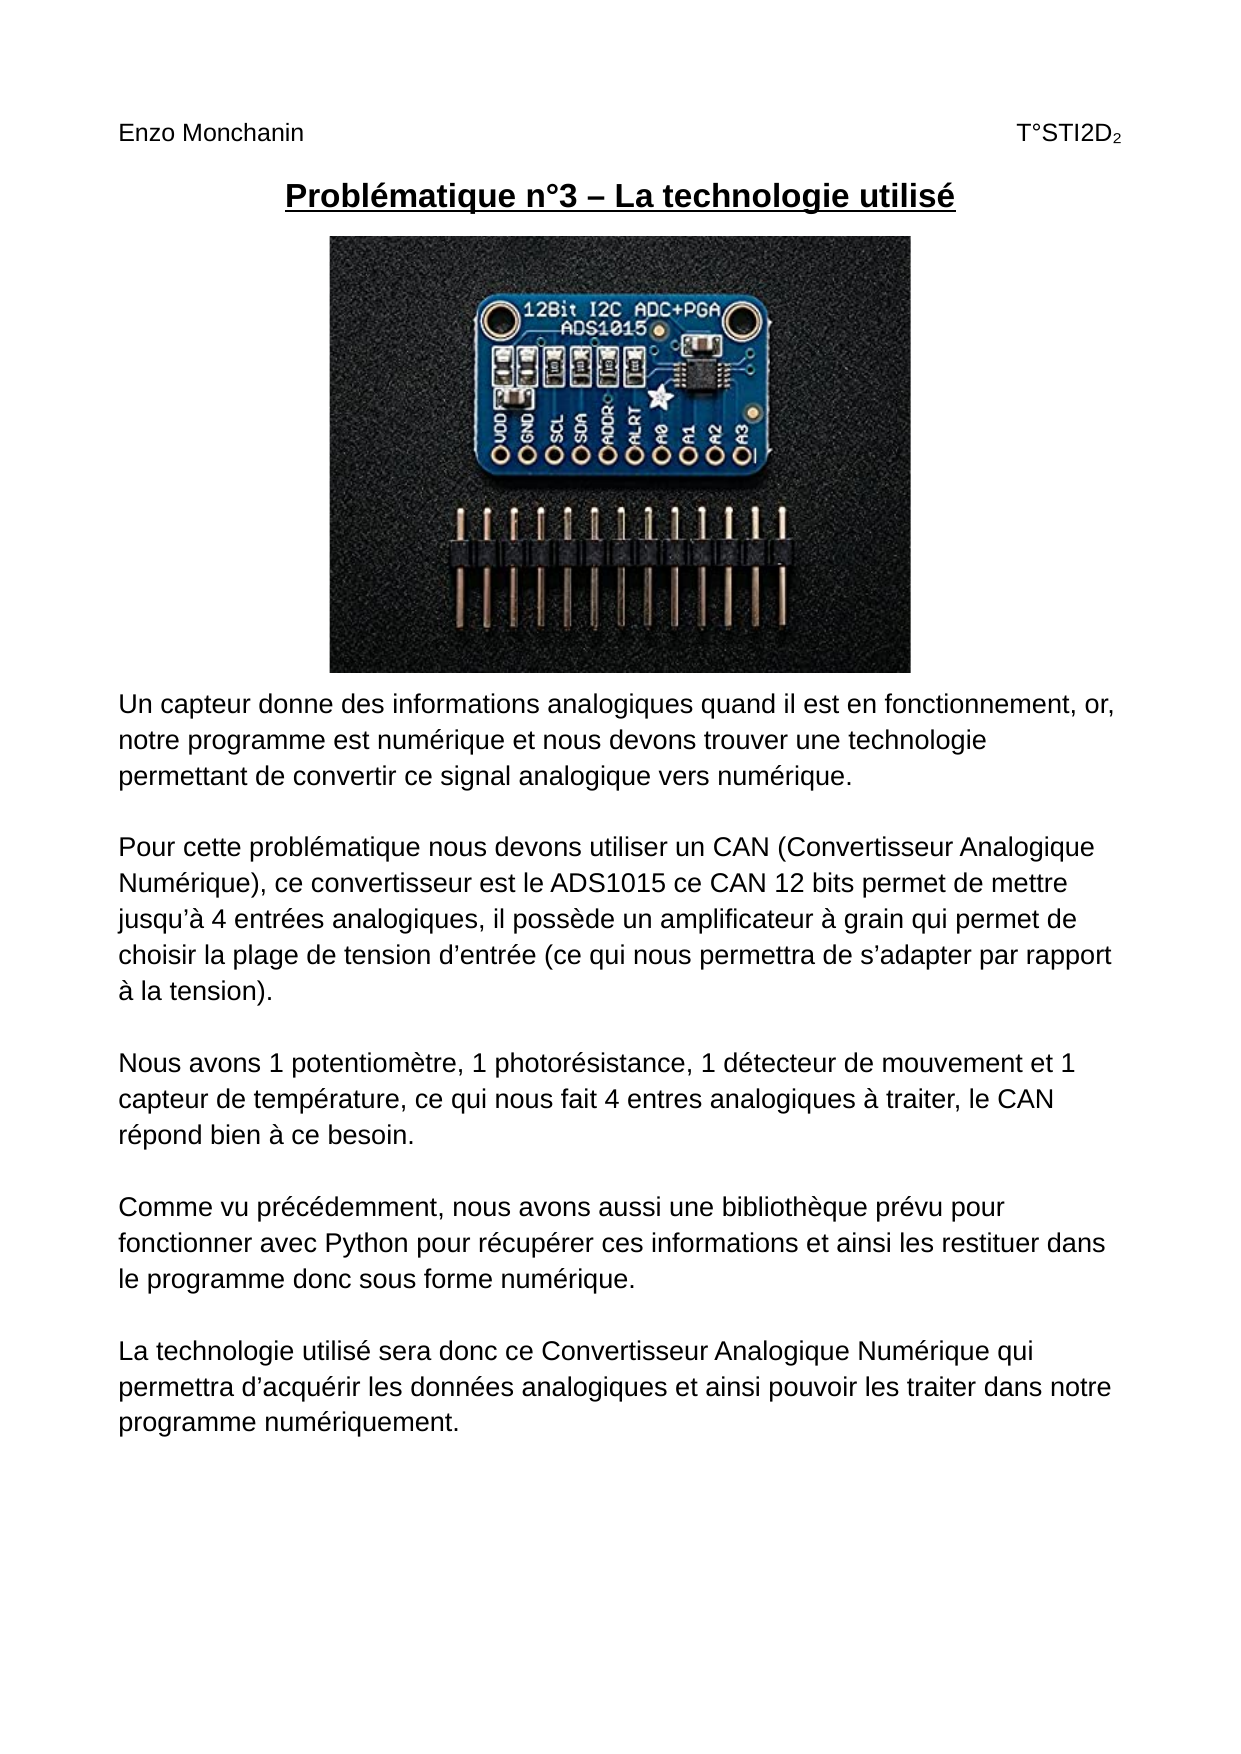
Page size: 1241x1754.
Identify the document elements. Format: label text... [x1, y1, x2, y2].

text Pour cette problématique nous devons utiliser un CAN (Convertisseur Analogique Numérique), ce convertisseur est le ADS1015 ce CAN 12 bits permet de mettre jusqu’à 4 entrées analogiques, il possède un amplificateur à grain qui permet de choisir la plage de tension d’entrée (ce qui nous permettra de s’adapter par rapport à la tension). [118, 831, 1122, 1006]
text Un capteur donne des informations analogiques quand il est en fonctionnement, or, notre programme est numérique et nous devons trouver une technologie permettant de convertir ce signal analogique vers numérique. [118, 688, 1122, 791]
text Problématique n°3 – La technologie utilisé [118, 176, 1122, 215]
text La technologie utilisé sera donc ce Convertisseur Analogique Numérique qui permettra d’acquérir les données analogiques et ainsi pouvoir les traiter dans notre programme numériquement. [118, 1334, 1122, 1438]
text Nous avons 1 potentiomètre, 1 photorésistance, 1 détecteur de mouvement et 1 capteur de température, ce qui nous fait 4 entres analogiques à traiter, le CAN répond bien à ce besoin. [118, 1047, 1122, 1150]
picture [329, 236, 911, 673]
text Comme vu précédemment, nous avons aussi une bibliothèque prévu pour fonctionner avec Python pour récupérer ces informations et ainsi les restituer dans le programme donc sous forme numérique. [118, 1191, 1122, 1294]
